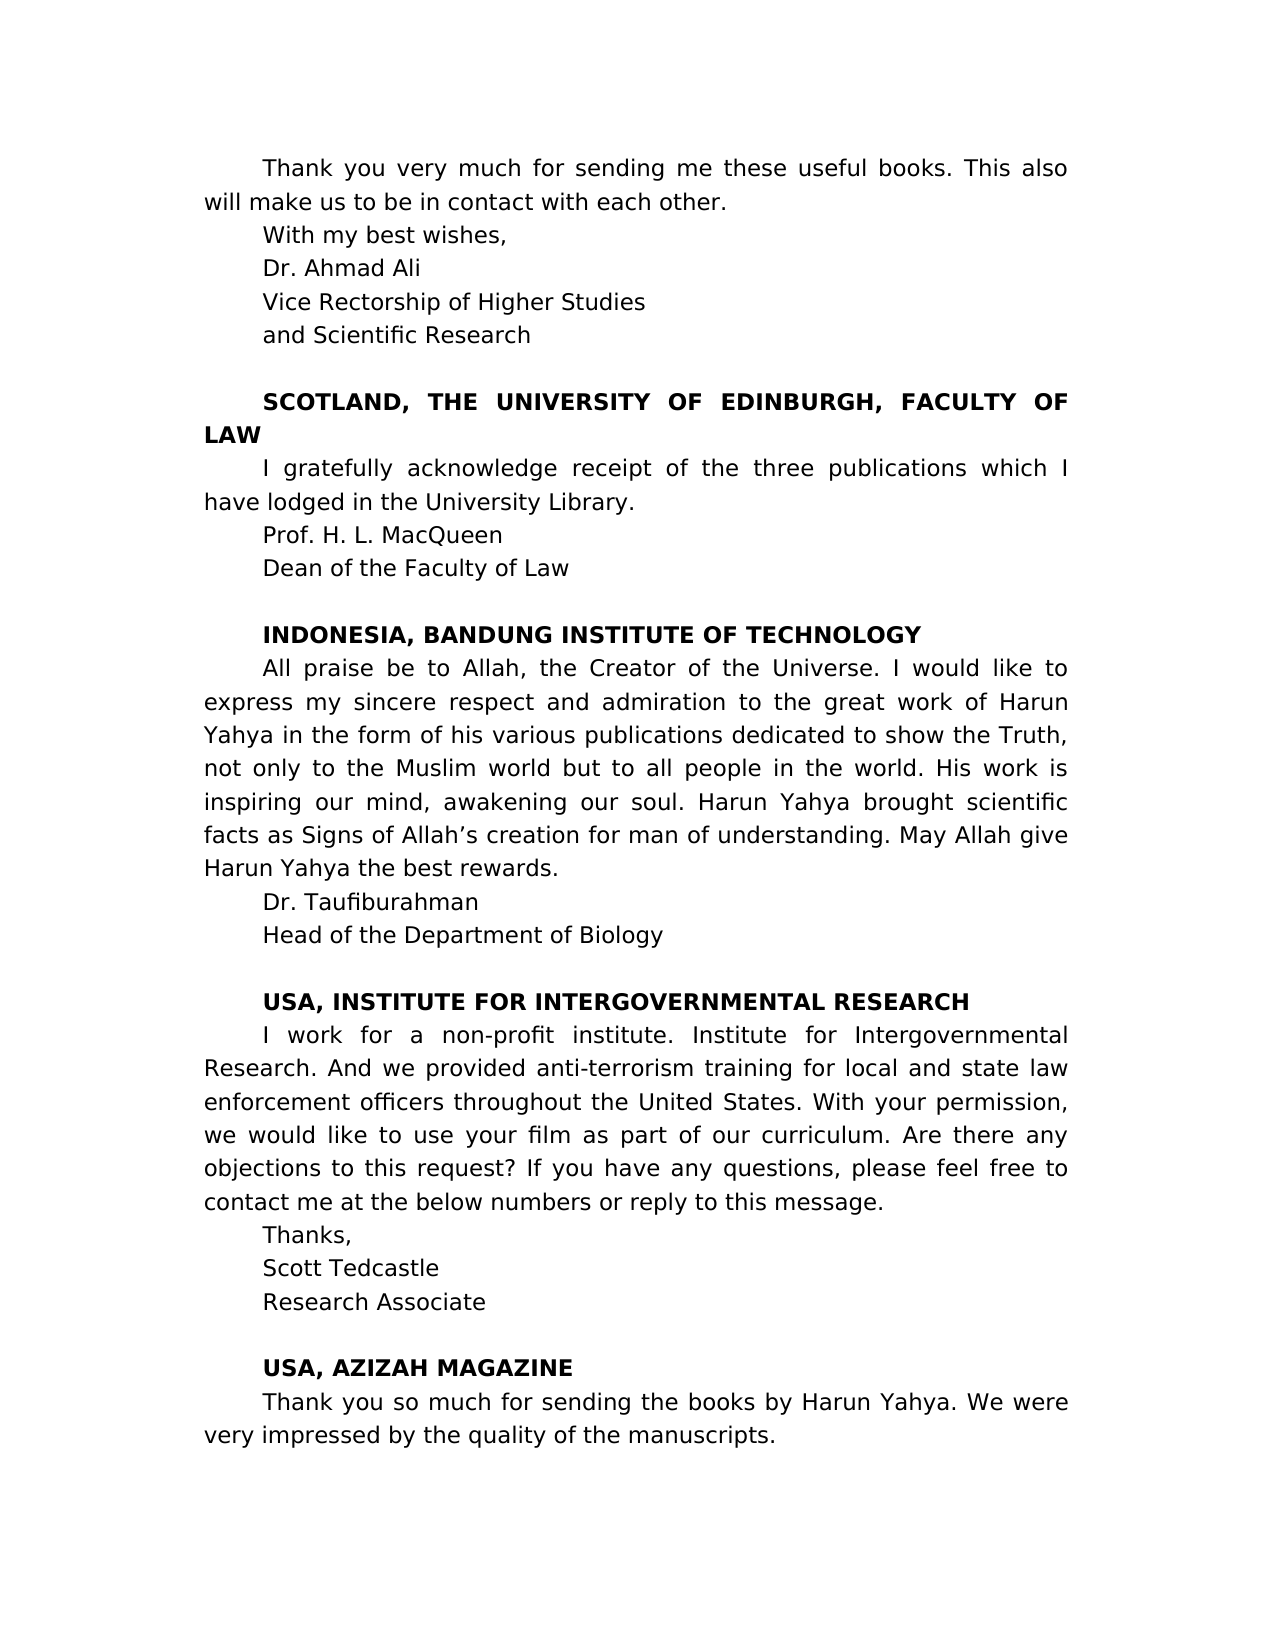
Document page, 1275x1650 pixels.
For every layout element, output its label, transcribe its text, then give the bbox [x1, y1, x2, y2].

text USA, AZIZAH MAGAZINE [203, 1350, 1070, 1383]
text Prof. H. L. MacQueen [203, 517, 1070, 550]
text I work for a non-profit institute. Institute for Intergovernmental Research. And we provided anti-terrorism training for local and state law enforcement officers throughout the United States. With your permission, we would like to use your film as part of our curriculum. Are there any objections to this request? If you have any questions, please feel free to contact me at the below numbers or reply to this message. [203, 1017, 1070, 1217]
text Scott Tedcastle [203, 1250, 1070, 1283]
text Thanks, [203, 1217, 1070, 1250]
text Dr. Ahmad Ali [203, 250, 1070, 283]
text Head of the Department of Biology [203, 917, 1070, 950]
text With my best wishes, [203, 217, 1070, 250]
text I gratefully acknowledge receipt of the three publications which I have lodged in the University Library. [203, 450, 1070, 517]
text Vice Rectorship of Higher Studies [203, 283, 1070, 317]
text USA, INSTITUTE FOR INTERGOVERNMENTAL RESEARCH [203, 983, 1070, 1017]
text Dean of the Faculty of Law [203, 550, 1070, 583]
text All praise be to Allah, the Creator of the Universe. I would like to express my sincere respect and admiration to the great work of Harun Yahya in the form of his various publications dedicated to show the Truth, not only to the Muslim world but to all people in the world. His work is inspiring our mind, awakening our soul. Harun Yahya brought scientific facts as Signs of Allah’s creation for man of understanding. May Allah give Harun Yahya the best rewards. [203, 650, 1070, 883]
text Thank you very much for sending me these useful books. This also will make us to be in contact with each other. [203, 150, 1070, 217]
text Dr. Taufiburahman [203, 883, 1070, 917]
text Research Associate [203, 1283, 1070, 1317]
text INDONESIA, BANDUNG INSTITUTE OF TECHNOLOGY [203, 617, 1070, 650]
text SCOTLAND, THE UNIVERSITY OF EDINBURGH, FACULTY OF LAW [203, 383, 1070, 450]
text and Scientific Research [203, 317, 1070, 350]
text Thank you so much for sending the books by Harun Yahya. We were very impressed by the quality of the manuscripts. [203, 1383, 1070, 1450]
